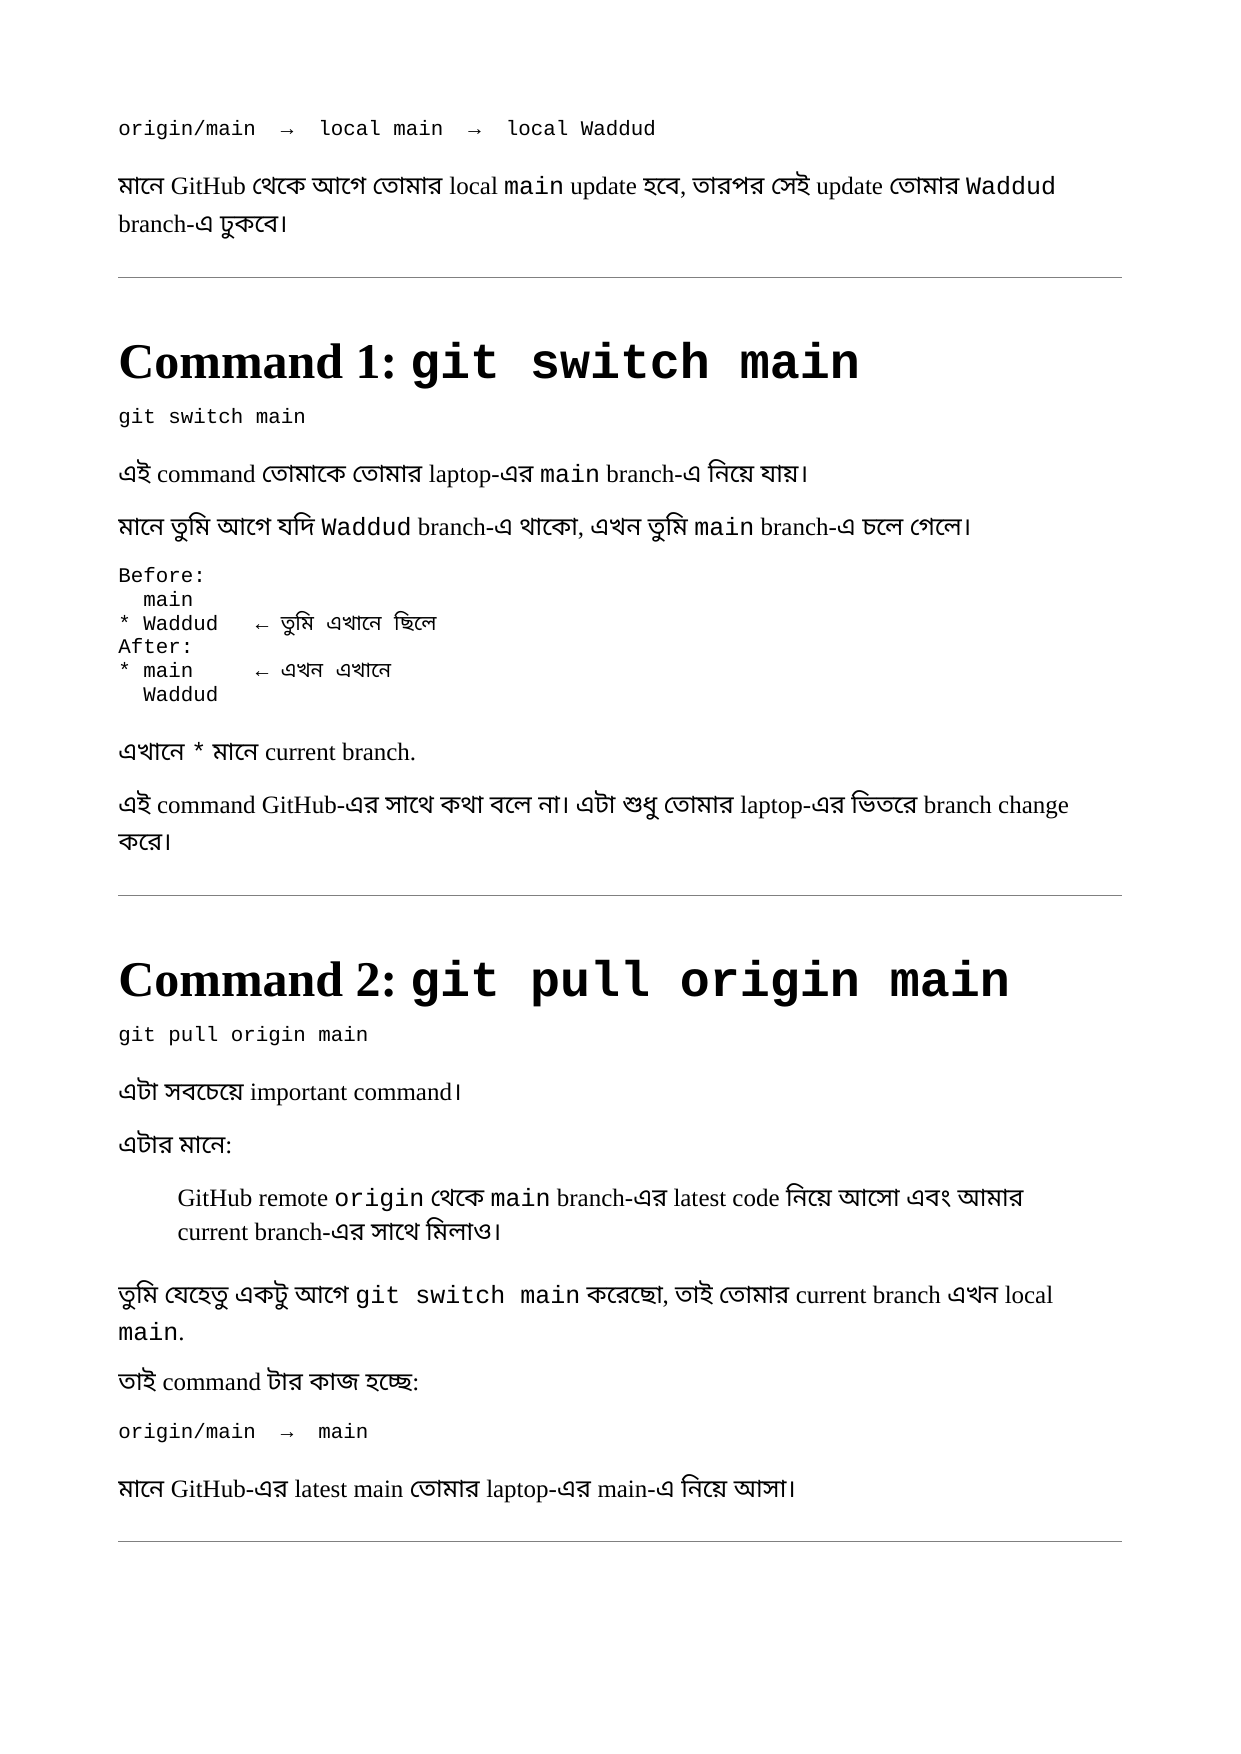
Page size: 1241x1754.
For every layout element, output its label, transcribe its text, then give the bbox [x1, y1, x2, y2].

text Waddud [118, 684, 1122, 707]
text এখানে * মানে current branch. [118, 737, 1122, 770]
text তাই command টার কাজ হচ্ছে: [118, 1367, 1122, 1401]
text Before: [118, 566, 1122, 589]
text GitHub remote origin থেকে main branch-এর latest code নিয়ে আসো এবং আমার current branch-এর সাথে মিলাও। [177, 1183, 1063, 1250]
text git switch main [118, 406, 1122, 430]
text এটা সবচেয়ে important command। [118, 1077, 1122, 1110]
text After: [118, 636, 1122, 660]
text তুমি যেহেতু একটু আগে git switch main করেছো, তাই তোমার current branch এখন local main. [118, 1280, 1122, 1348]
text এই command তোমাকে তোমার laptop-এর main branch-এ নিয়ে যায়। [118, 459, 1122, 493]
text মানে তুমি আগে যদি Waddud branch-এ থাকো, এখন তুমি main branch-এ চলে গেলে। [118, 512, 1122, 546]
subtitle Command 2: git pull origin main [118, 949, 1122, 1011]
text এই command GitHub-এর সাথে কথা বলে না। এটা শুধু তোমার laptop-এর ভিতরে branch change করে। [118, 790, 1122, 861]
text মানে GitHub থেকে আগে তোমার local main update হবে, তারপর সেই update তোমার Waddud branch-এ ঢুকবে। [118, 171, 1122, 243]
subtitle Command 1: git switch main [118, 332, 1122, 394]
text main [118, 589, 1122, 613]
text origin/main → main [118, 1421, 1122, 1444]
text origin/main → local main → local Waddud [118, 118, 1122, 142]
text * Waddud ← তুমি এখানে ছিলে [118, 613, 1122, 636]
text মানে GitHub-এর latest main তোমার laptop-এর main-এ নিয়ে আসা। [118, 1474, 1122, 1507]
text * main ← এখন এখানে [118, 660, 1122, 684]
text git pull origin main [118, 1024, 1122, 1047]
text এটার মানে: [118, 1130, 1122, 1163]
